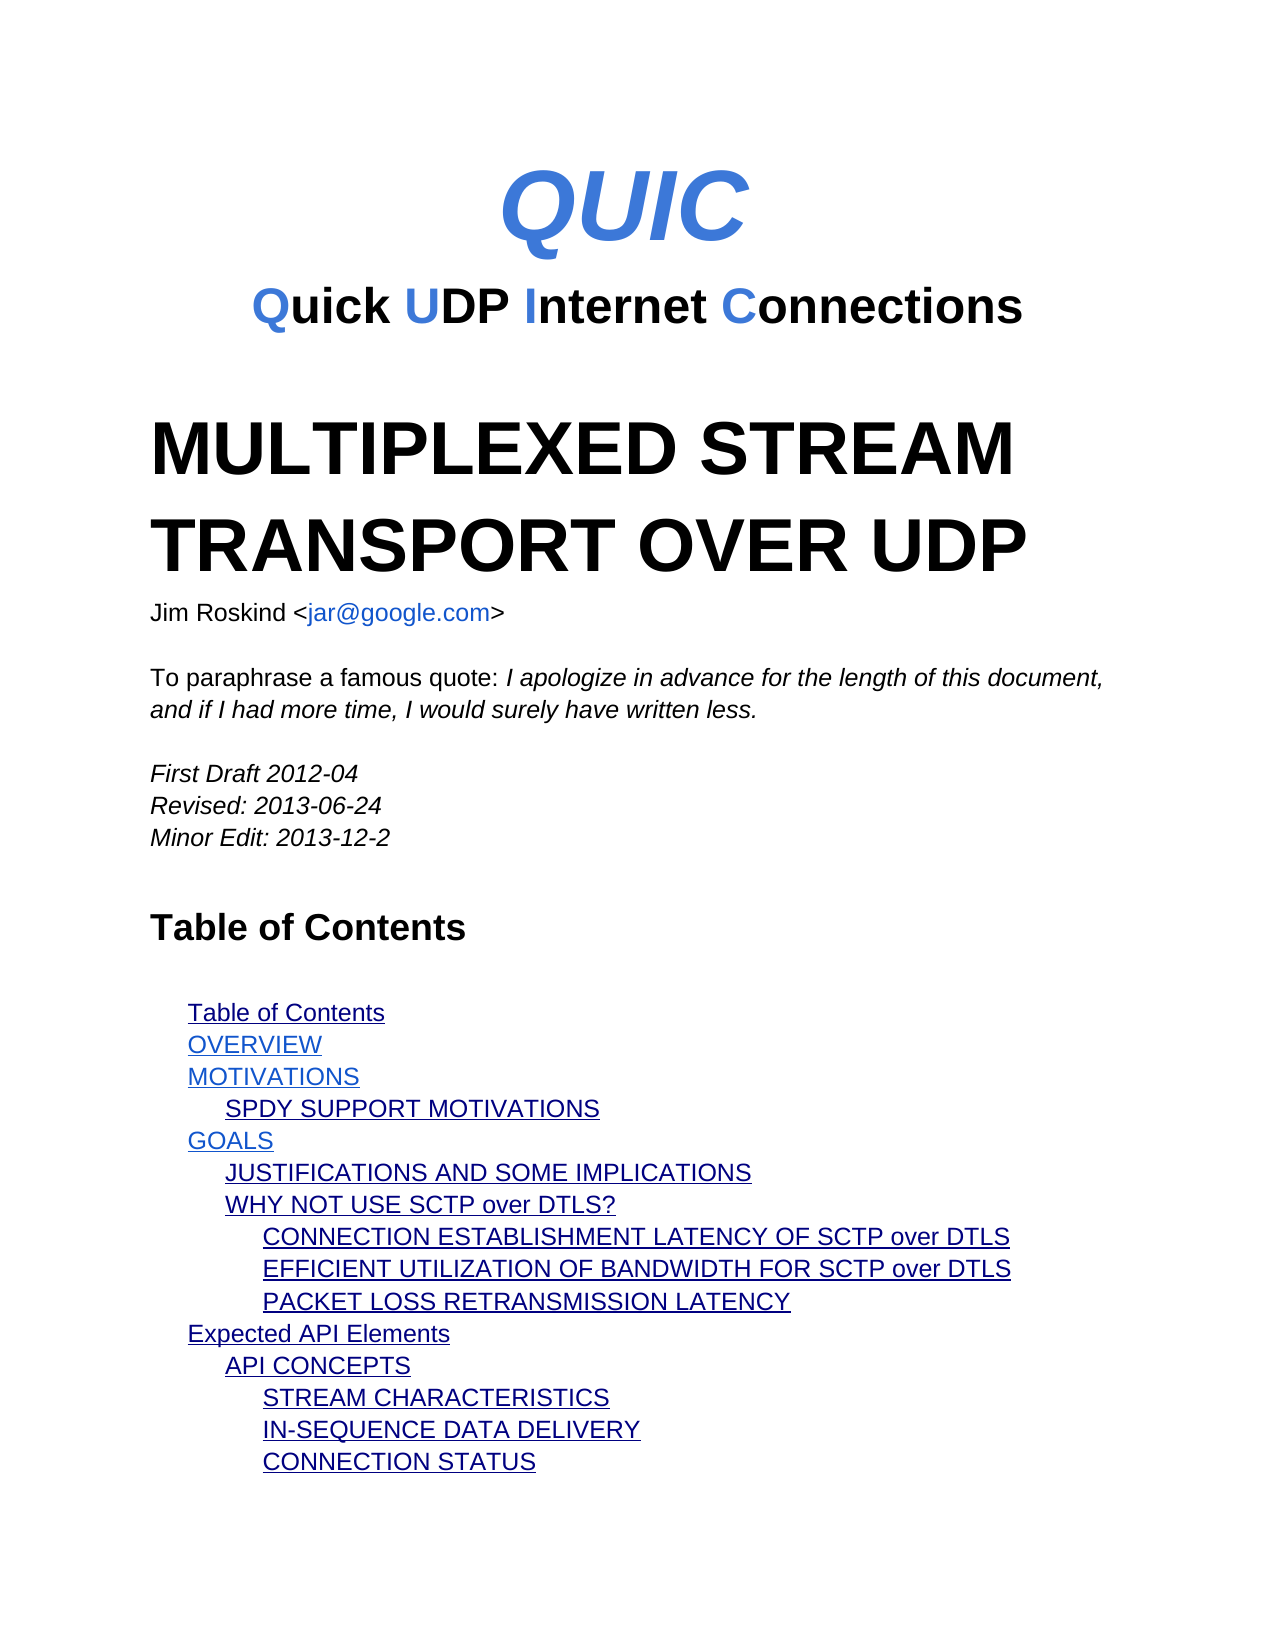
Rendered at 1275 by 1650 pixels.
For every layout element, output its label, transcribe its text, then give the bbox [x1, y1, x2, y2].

text GOALS [187, 1127, 1125, 1155]
text STREAM CHARACTERISTICS [262, 1384, 1125, 1412]
text WHY NOT USE SCTP over DTLS? [225, 1191, 1125, 1219]
text Minor Edit: 2013-12-2 [150, 824, 1125, 852]
text SPDY SUPPORT MOTIVATIONS [225, 1095, 1125, 1123]
text Jim Roskind <jar@google.com> [150, 599, 1125, 627]
text MOTIVATIONS [187, 1063, 1125, 1091]
text CONNECTION ESTABLISHMENT LATENCY OF SCTP over DTLS [262, 1223, 1125, 1251]
text OVERVIEW [187, 1031, 1125, 1059]
text Quick UDP Internet Connections [150, 278, 1125, 334]
text QUIC [150, 150, 1125, 262]
text MULTIPLEXED STREAM TRANSPORT OVER UDP [150, 407, 1125, 587]
subtitle Table of Contents [150, 906, 1125, 948]
text To paraphrase a famous quote: I apologize in advance for the length of this document, and if I had more time, I would surely have written less. [150, 663, 1125, 723]
text PACKET LOSS RETRANSMISSION LATENCY [262, 1287, 1125, 1315]
text CONNECTION STATUS [262, 1448, 1125, 1476]
text JUSTIFICATIONS AND SOME IMPLICATIONS [225, 1159, 1125, 1187]
text Revised: 2013-06-24 [150, 792, 1125, 820]
text API CONCEPTS [225, 1352, 1125, 1379]
text First Draft 2012-04 [150, 760, 1125, 788]
text Table of Contents [187, 999, 1125, 1027]
text EFFICIENT UTILIZATION OF BANDWIDTH FOR SCTP over DTLS [262, 1255, 1125, 1283]
text IN-SEQUENCE DATA DELIVERY [262, 1416, 1125, 1444]
text Expected API Elements [187, 1319, 1125, 1347]
